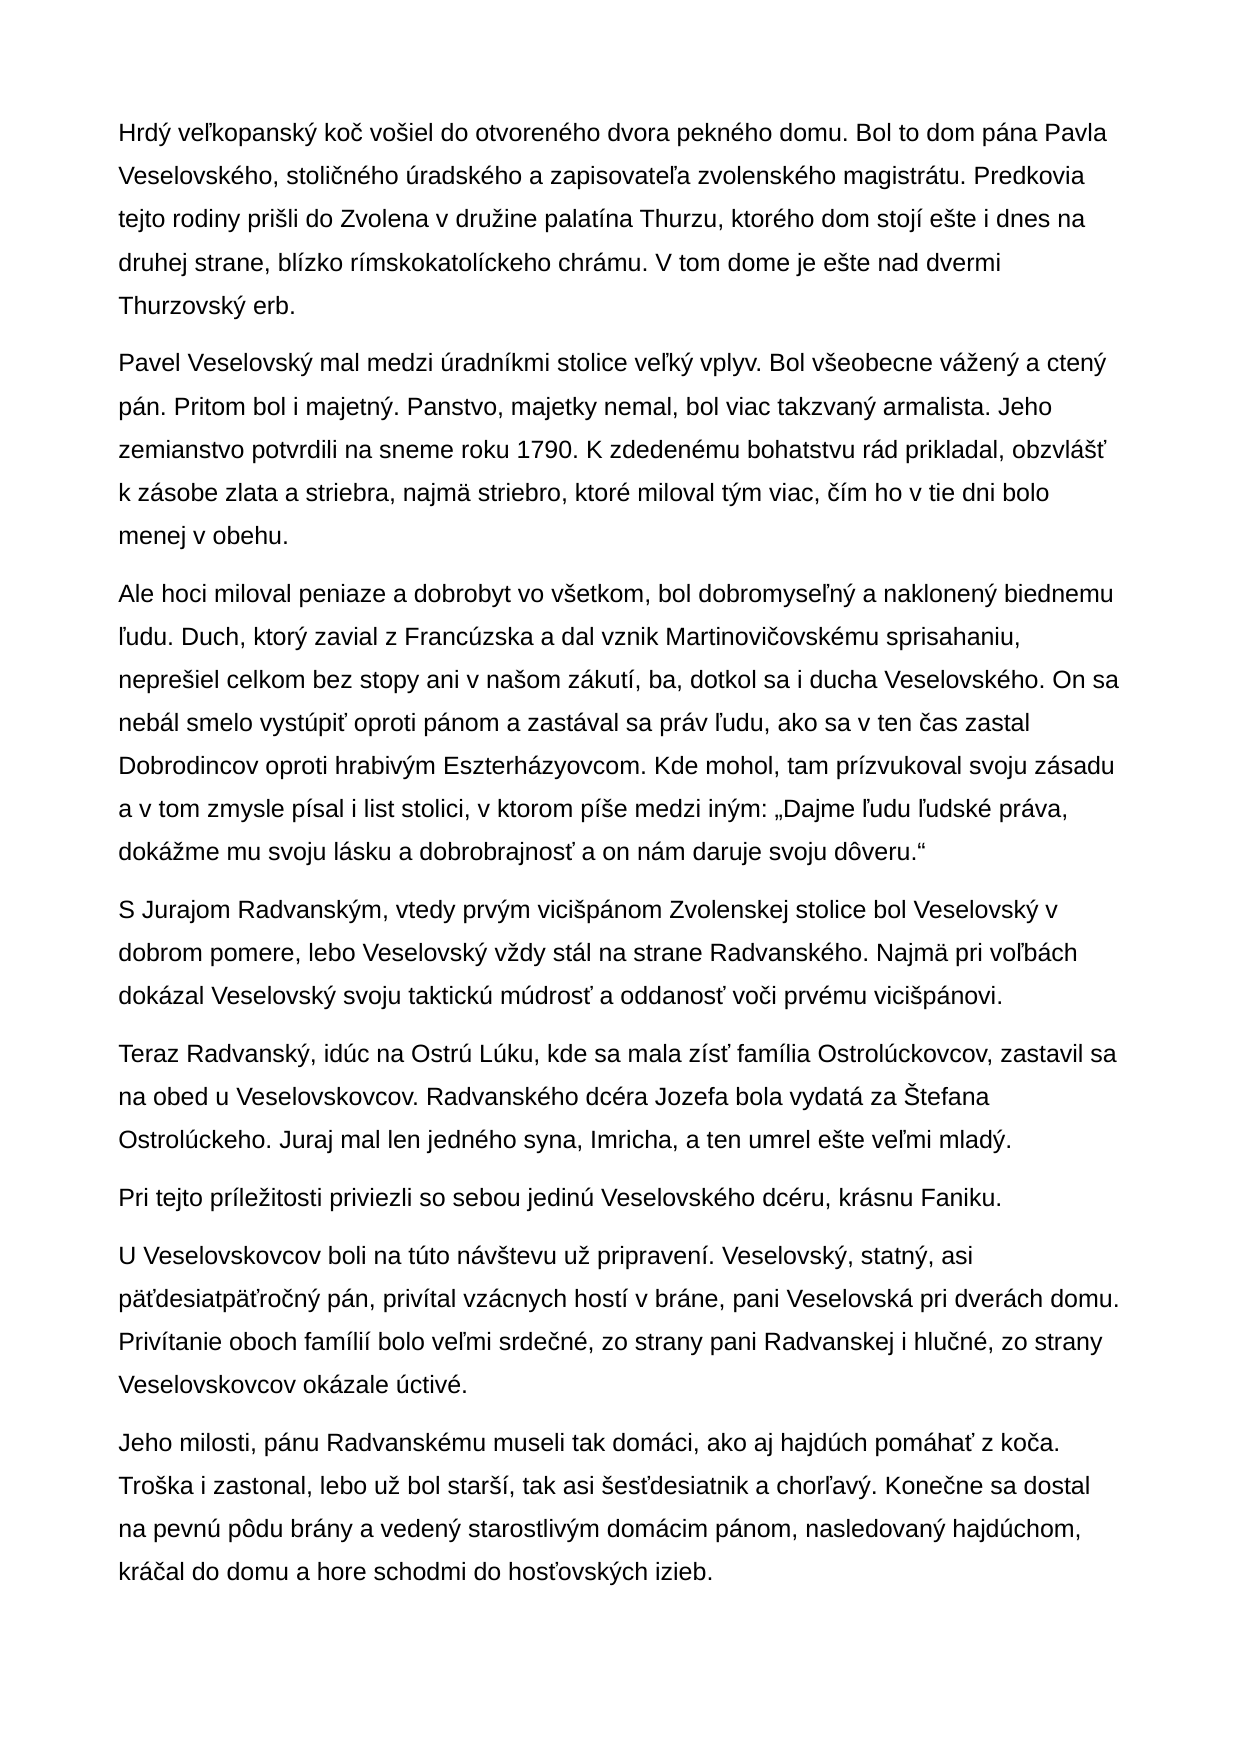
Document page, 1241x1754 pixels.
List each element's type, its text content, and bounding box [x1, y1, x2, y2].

text Pri tejto príležitosti priviezli so sebou jedinú Veselovského dcéru, krásnu Faniku. [118, 1183, 1122, 1212]
text Jeho milosti, pánu Radvanskému museli tak domáci, ako aj hajdúch pomáhať z koča. Troška i zastonal, lebo už bol starší, tak asi šesťdesiatnik a chorľavý. Konečne sa dostal na pevnú pôdu brány a vedený starostlivým domácim pánom, nasledovaný hajdúchom, kráčal do domu a hore schodmi do hosťovských izieb. [118, 1428, 1122, 1586]
text Hrdý veľkopanský koč vošiel do otvoreného dvora pekného domu. Bol to dom pána Pavla Veselovského, stoličného úradského a zapisovateľa zvolenského magistrátu. Predkovia tejto rodiny prišli do Zvolena v družine palatína Thurzu, ktorého dom stojí ešte i dnes na druhej strane, blízko rímskokatolíckeho chrámu. V tom dome je ešte nad dvermi Thurzovský erb. [118, 118, 1122, 319]
text U Veselovskovcov boli na túto návštevu už pripravení. Veselovský, statný, asi päťdesiatpäťročný pán, privítal vzácnych hostí v bráne, pani Veselovská pri dverách domu. Privítanie oboch famílií bolo veľmi srdečné, zo strany pani Radvanskej i hlučné, zo strany Veselovskovcov okázale úctivé. [118, 1241, 1122, 1399]
text Ale hoci miloval peniaze a dobrobyt vo všetkom, bol dobromyseľný a naklonený biednemu ľudu. Duch, ktorý zavial z Francúzska a dal vznik Martinovičovskému sprisahaniu, neprešiel celkom bez stopy ani v našom zákutí, ba, dotkol sa i ducha Veselovského. On sa nebál smelo vystúpiť oproti pánom a zastával sa práv ľudu, ako sa v ten čas zastal Dobrodincov oproti hrabivým Eszterházyovcom. Kde mohol, tam prízvukoval svoju zásadu a v tom zmysle písal i list stolici, v ktorom píše medzi iným: „Dajme ľudu ľudské práva, dokážme mu svoju lásku a dobrobrajnosť a on nám daruje svoju dôveru.“ [118, 578, 1122, 866]
text Teraz Radvanský, idúc na Ostrú Lúku, kde sa mala zísť família Ostrolúckovcov, zastavil sa na obed u Veselovskovcov. Radvanského dcéra Jozefa bola vydatá za Štefana Ostrolúckeho. Juraj mal len jedného syna, Imricha, a ten umrel ešte veľmi mladý. [118, 1039, 1122, 1154]
text S Jurajom Radvanským, vtedy prvým vicišpánom Zvolenskej stolice bol Veselovský v dobrom pomere, lebo Veselovský vždy stál na strane Radvanského. Najmä pri voľbách dokázal Veselovský svoju taktickú múdrosť a oddanosť voči prvému vicišpánovi. [118, 895, 1122, 1010]
text Pavel Veselovský mal medzi úradníkmi stolice veľký vplyv. Bol všeobecne vážený a ctený pán. Pritom bol i majetný. Panstvo, majetky nemal, bol viac takzvaný armalista. Jeho zemianstvo potvrdili na sneme roku 1790. K zdedenému bohatstvu rád prikladal, obzvlášť k zásobe zlata a striebra, najmä striebro, ktoré miloval tým viac, čím ho v tie dni bolo menej v obehu. [118, 348, 1122, 549]
